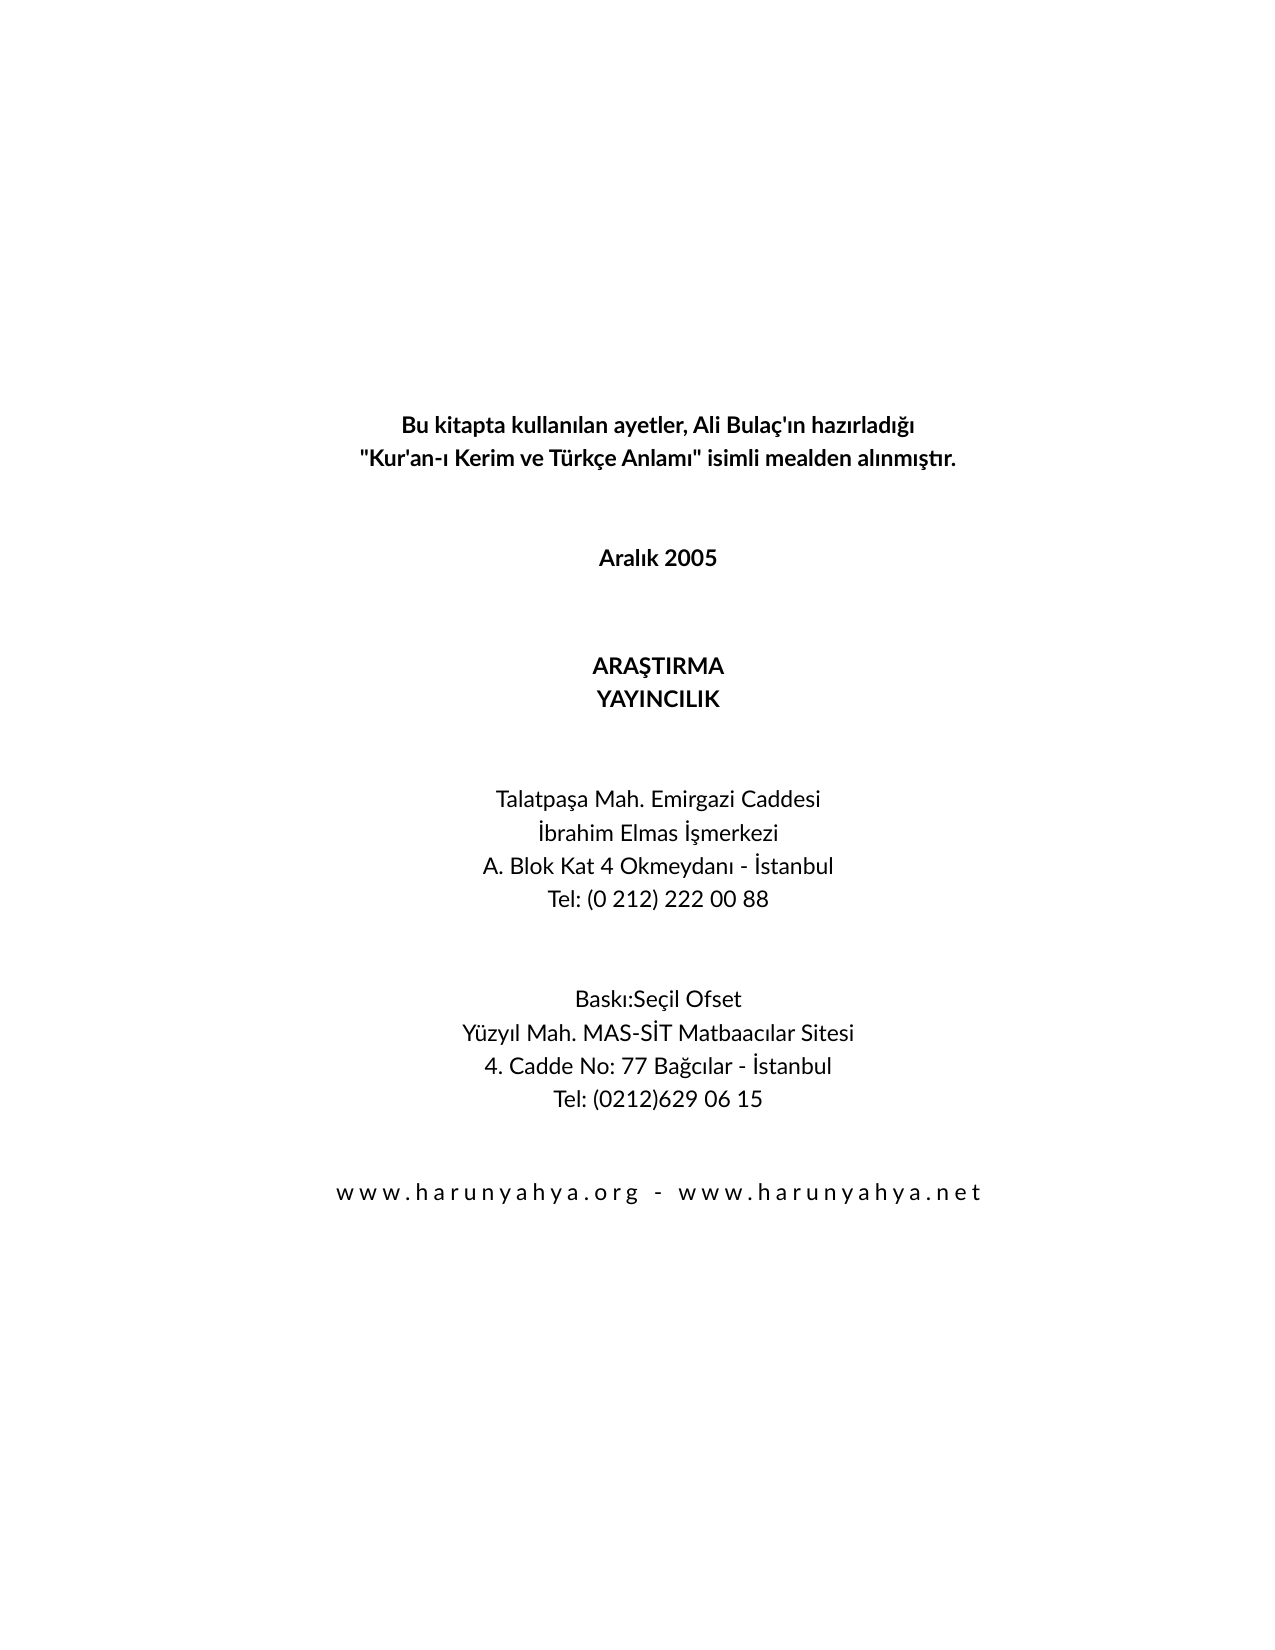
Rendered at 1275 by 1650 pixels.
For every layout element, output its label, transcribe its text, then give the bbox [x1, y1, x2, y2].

text "Kur'an-ı Kerim ve Türkçe Anlamı" isimli mealden alınmıştır. [112, 448, 1145, 481]
text 4. Cadde No: 77 Bağcılar - İstanbul [112, 1048, 1145, 1081]
text Baskı:Seçil Ofset [112, 981, 1145, 1014]
text Yüzyıl Mah. MAS-SİT Matbaacılar Sitesi [112, 1014, 1145, 1048]
text ARAŞTIRMA [112, 648, 1145, 681]
text www.harunyahya.org - www.harunyahya.net [112, 1181, 1145, 1214]
text Aralık 2005 [112, 548, 1145, 581]
text Tel: (0 212) 222 00 88 [112, 881, 1145, 914]
text Talatpaşa Mah. Emirgazi Caddesi [112, 781, 1145, 814]
text Bu kitapta kullanılan ayetler, Ali Bulaç'ın hazırladığı [112, 414, 1145, 448]
text YAYINCILIK [112, 681, 1145, 714]
text A. Blok Kat 4 Okmeydanı - İstanbul [112, 848, 1145, 881]
text Tel: (0212)629 06 15 [112, 1081, 1145, 1114]
text İbrahim Elmas İşmerkezi [112, 814, 1145, 848]
